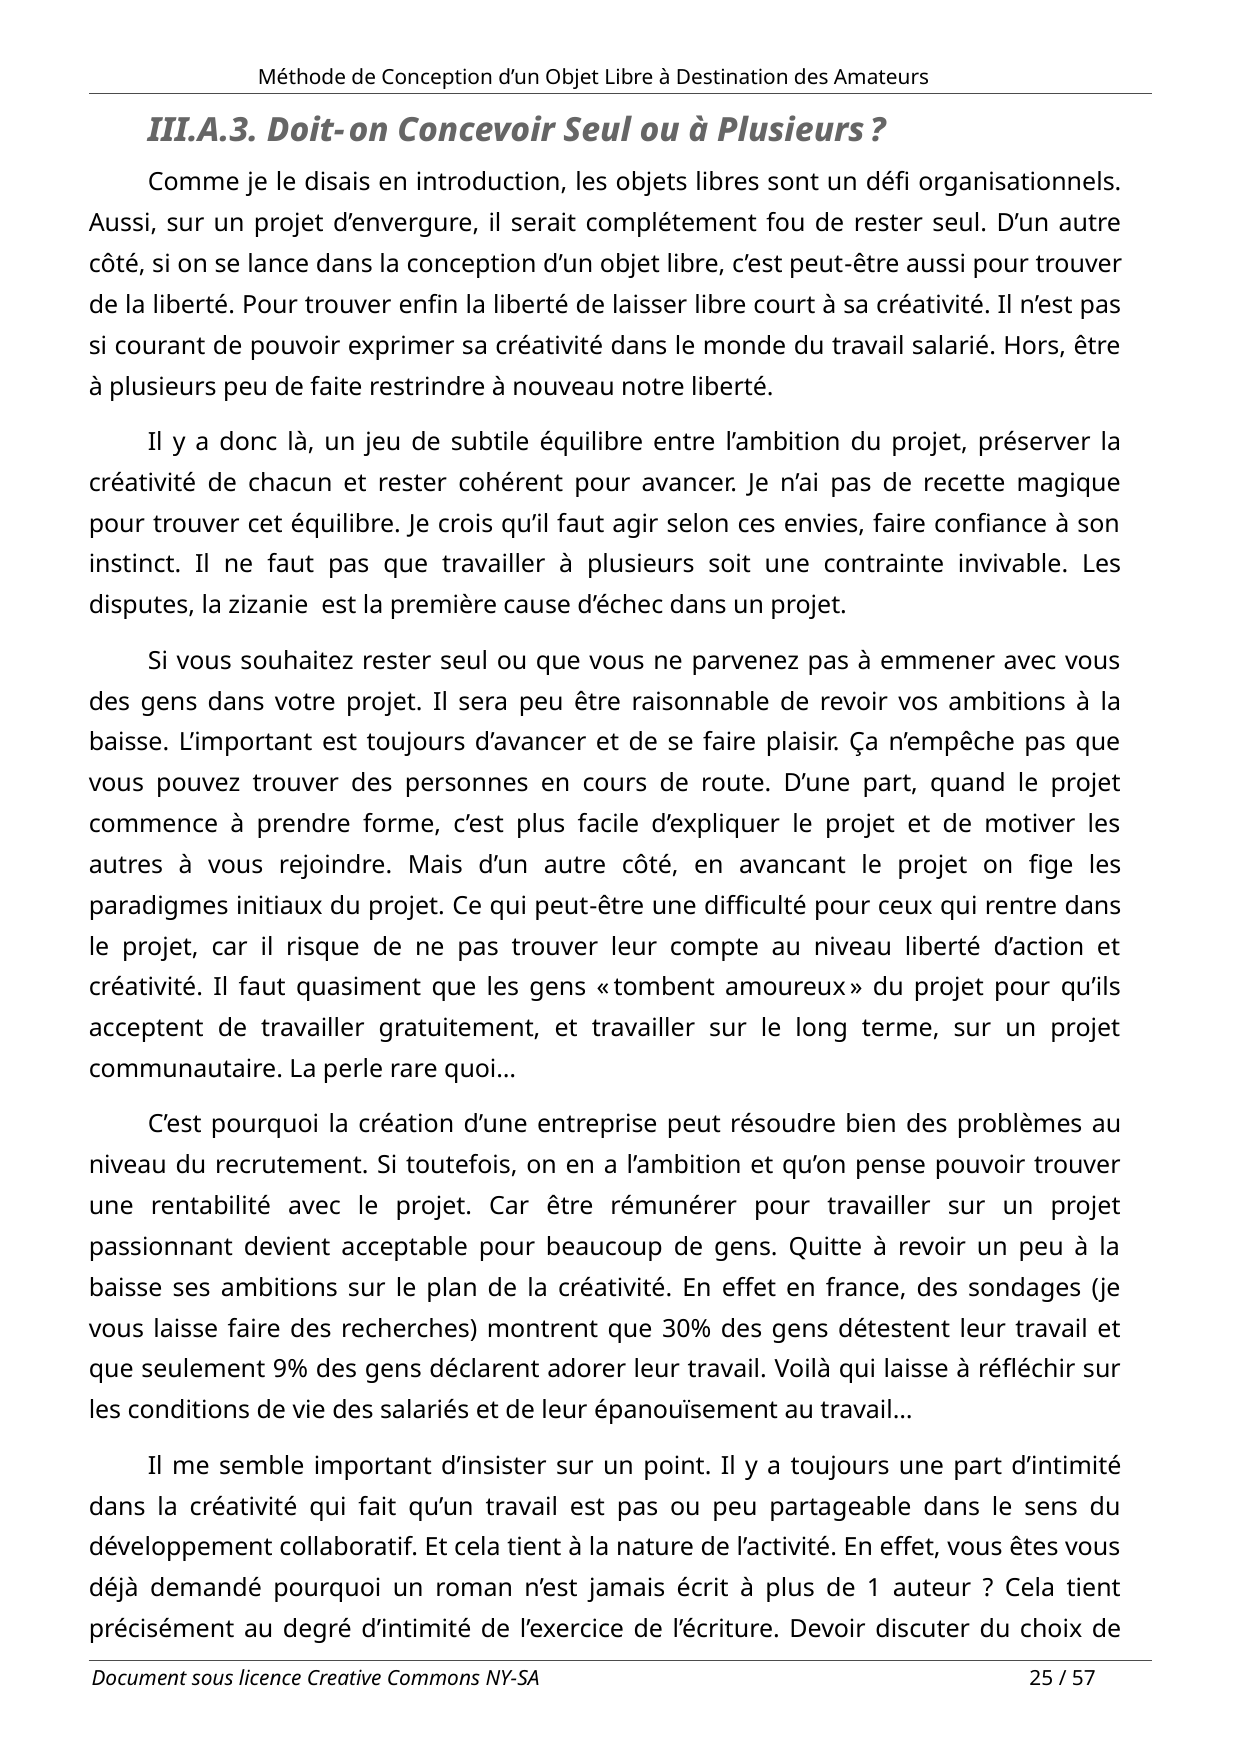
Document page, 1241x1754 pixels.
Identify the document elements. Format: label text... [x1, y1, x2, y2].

text Il me semble important d’insister sur un point. Il y a toujours une part d’intimité dans la créativité qui fait qu’un travail est pas ou peu partageable dans le sens du développement collaboratif. Et cela tient à la nature de l’activité. En effet, vous êtes vous déjà demandé pourquoi un roman n’est jamais écrit à plus de 1 auteur ? Cela tient précisément au degré d’intimité de l’exercice de l’écriture. Devoir discuter du choix de [88, 1447, 1122, 1645]
text Si vous souhaitez rester seul ou que vous ne parvenez pas à emmener avec vous des gens dans votre projet. Il sera peu être raisonnable de revoir vos ambitions à la baisse. L’important est toujours d’avancer et de se faire plaisir. Ça n’empêche pas que vous pouvez trouver des personnes en cours de route. D’une part, quand le projet commence à prendre forme, c’est plus facile d’expliquer le projet et de motiver les autres à vous rejoindre. Mais d’un autre côté, en avancant le projet on fige les paradigmes initiaux du projet. Ce qui peut‑être une difficulté pour ceux qui rentre dans le projet, car il risque de ne pas trouver leur compte au niveau liberté d’action et créativité. Il faut quasiment que les gens « tombent amoureux » du projet pour qu’ils acceptent de travailler gratuitement, et travailler sur le long terme, sur un projet communautaire. La perle rare quoi… [88, 642, 1122, 1085]
text C’est pourquoi la création d’une entreprise peut résoudre bien des problèmes au niveau du recrutement. Si toutefois, on en a l’ambition et qu’on pense pouvoir trouver une rentabilité avec le projet. Car être rémunérer pour travailler sur un projet passionnant devient acceptable pour beaucoup de gens. Quitte à revoir un peu à la baisse ses ambitions sur le plan de la créativité. En effet en france, des sondages (je vous laisse faire des recherches) montrent que 30% des gens détestent leur travail et que seulement 9% des gens déclarent adorer leur travail. Voilà qui laisse à réfléchir sur les conditions de vie des salariés et de leur épanouïsement au travail… [88, 1106, 1122, 1426]
subtitle Doit‑on Concevoir Seul ou à Plusieurs ? [148, 106, 1152, 152]
text Comme je le disais en introduction, les objets libres sont un défi organisationnels. Aussi, sur un projet d’envergure, il serait complétement fou de rester seul. D’un autre côté, si on se lance dans la conception d’un objet libre, c’est peut‑être aussi pour trouver de la liberté. Pour trouver enfin la liberté de laisser libre court à sa créativité. Il n’est pas si courant de pouvoir exprimer sa créativité dans le monde du travail salarié. Hors, être à plusieurs peu de faite restrindre à nouveau notre liberté. [88, 164, 1122, 402]
text Il y a donc là, un jeu de subtile équilibre entre l’ambition du projet, préserver la créativité de chacun et rester cohérent pour avancer. Je n’ai pas de recette magique pour trouver cet équilibre. Je crois qu’il faut agir selon ces envies, faire confiance à son instinct. Il ne faut pas que travailler à plusieurs soit une contrainte invivable. Les disputes, la zizanie est la première cause d’échec dans un projet. [88, 424, 1122, 621]
